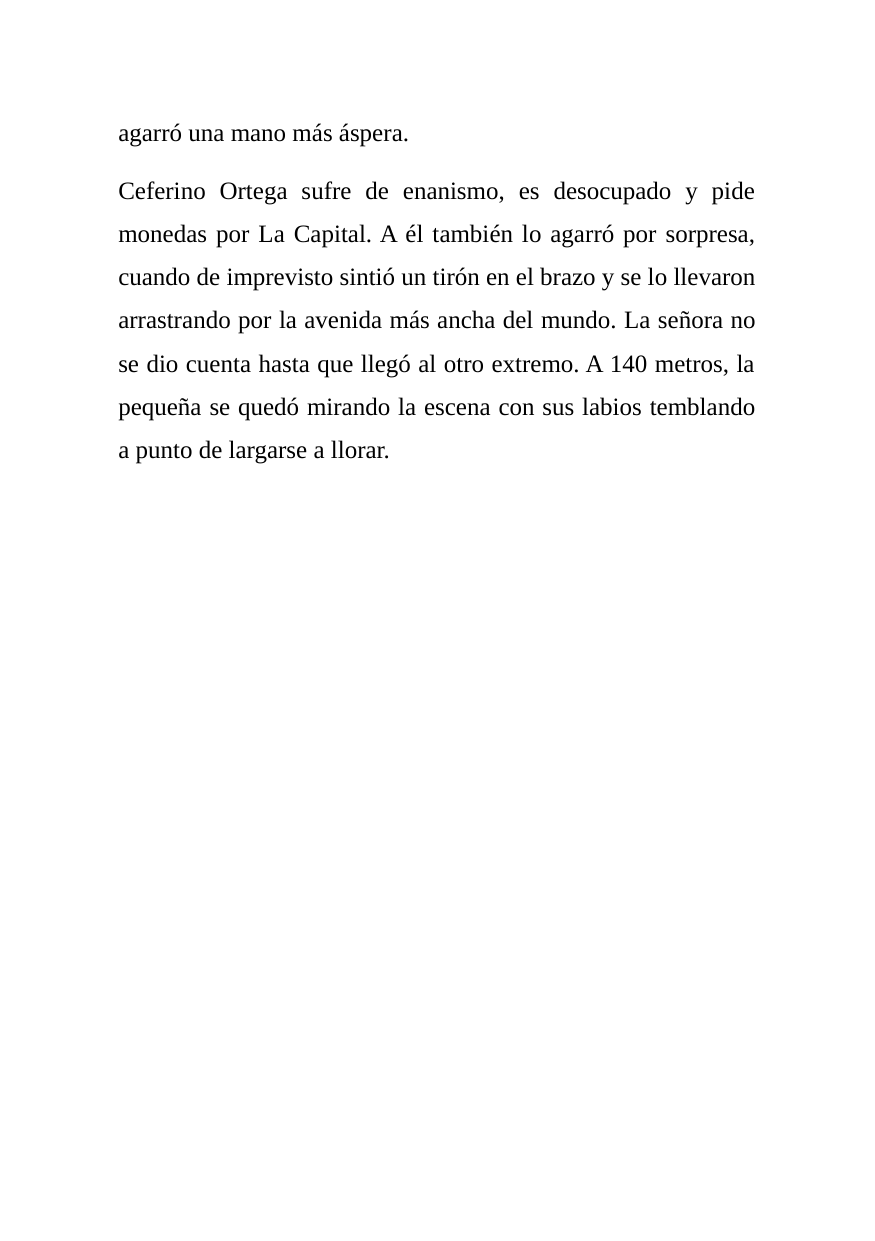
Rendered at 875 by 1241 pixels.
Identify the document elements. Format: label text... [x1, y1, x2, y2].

text Ceferino Ortega sufre de enanismo, es desocupado y pide monedas por La Capital. A él también lo agarró por sorpresa, cuando de imprevisto sintió un tirón en el brazo y se lo llevaron arrastrando por la avenida más ancha del mundo. La señora no se dio cuenta hasta que llegó al otro extremo. A 140 metros, la pequeña se quedó mirando la escena con sus labios temblando a punto de largarse a llorar. [118, 176, 756, 464]
text agarró una mano más áspera. [118, 118, 756, 147]
